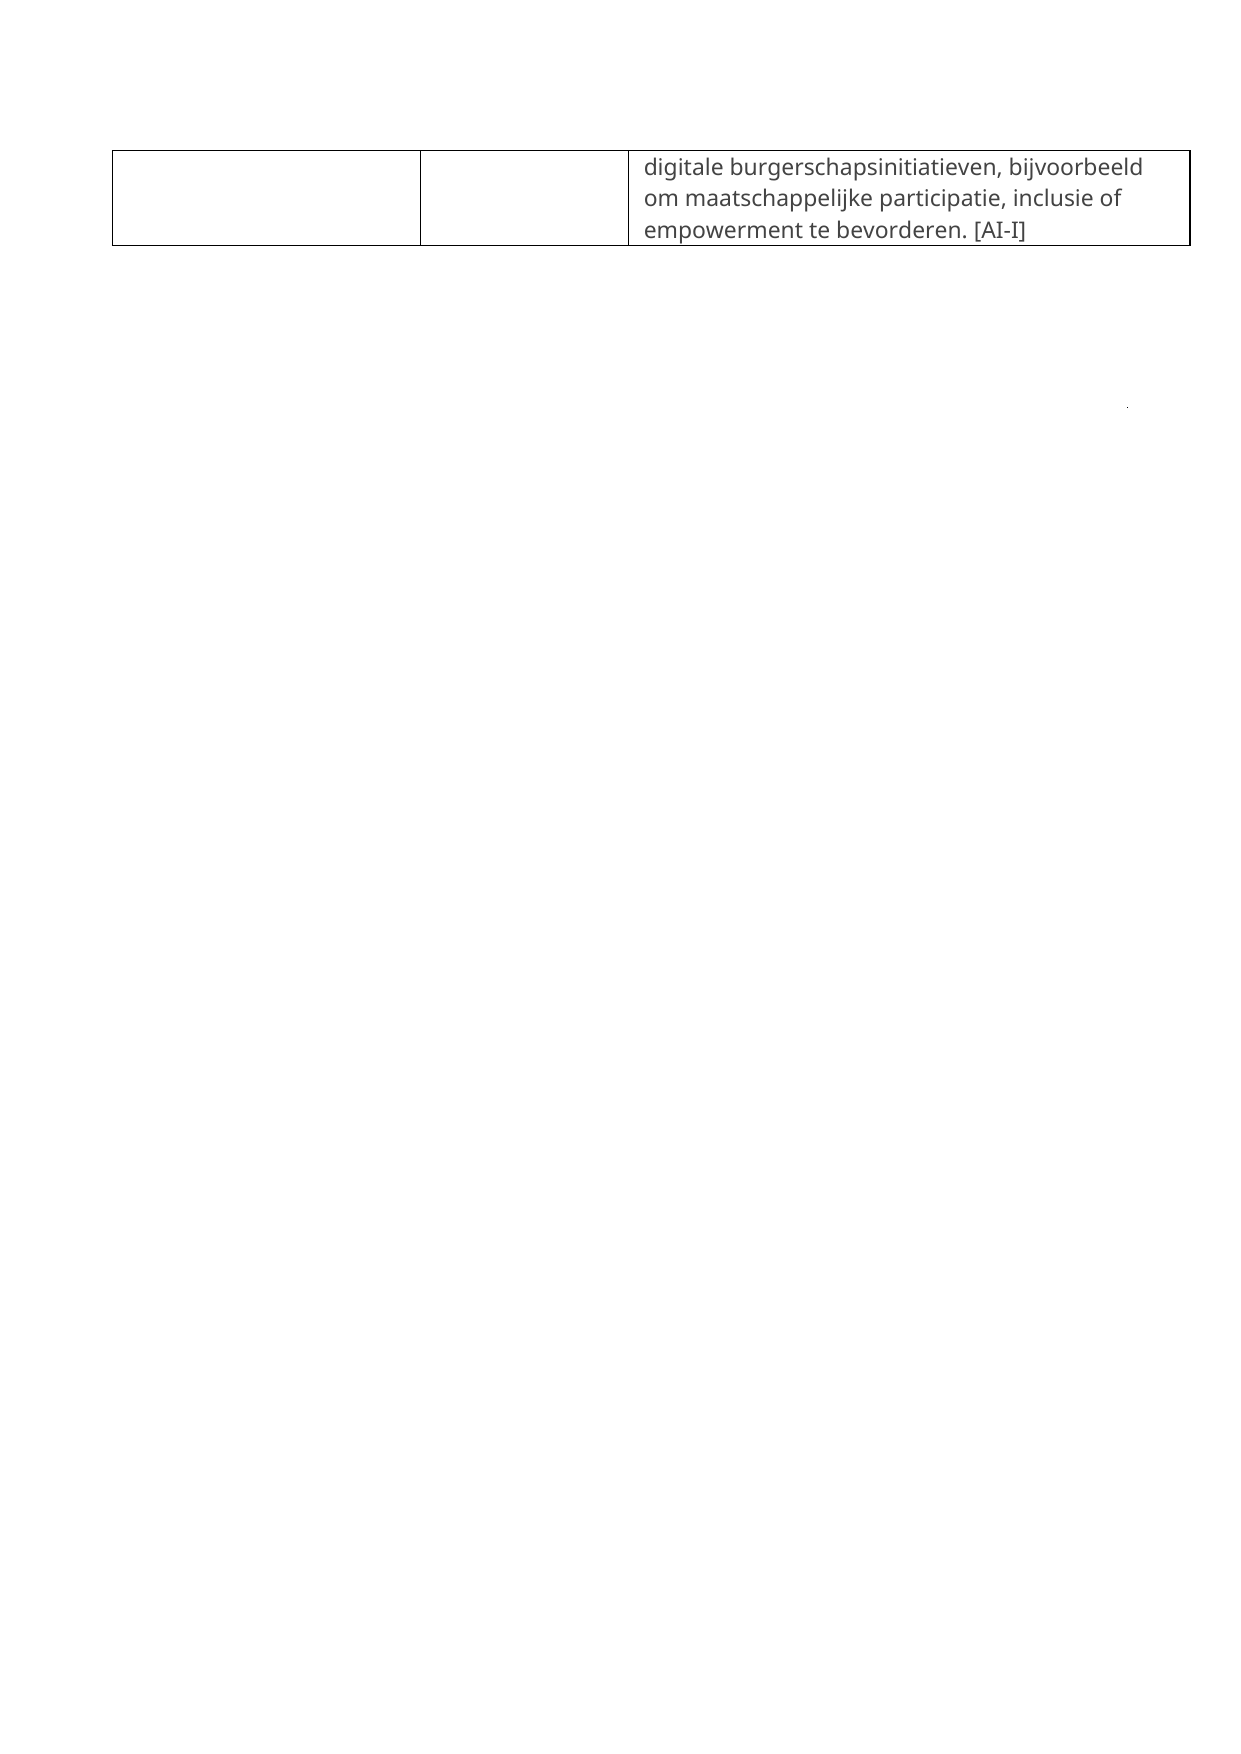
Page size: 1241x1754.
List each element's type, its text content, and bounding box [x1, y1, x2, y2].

table_cell [421, 151, 628, 245]
table_header [113, 151, 420, 245]
table_cell digitale burgerschapsinitiatieven, bijvoorbeeld om maatschappelijke participatie, inclusie of empowerment te bevorderen. [AI-I] [629, 151, 1189, 245]
